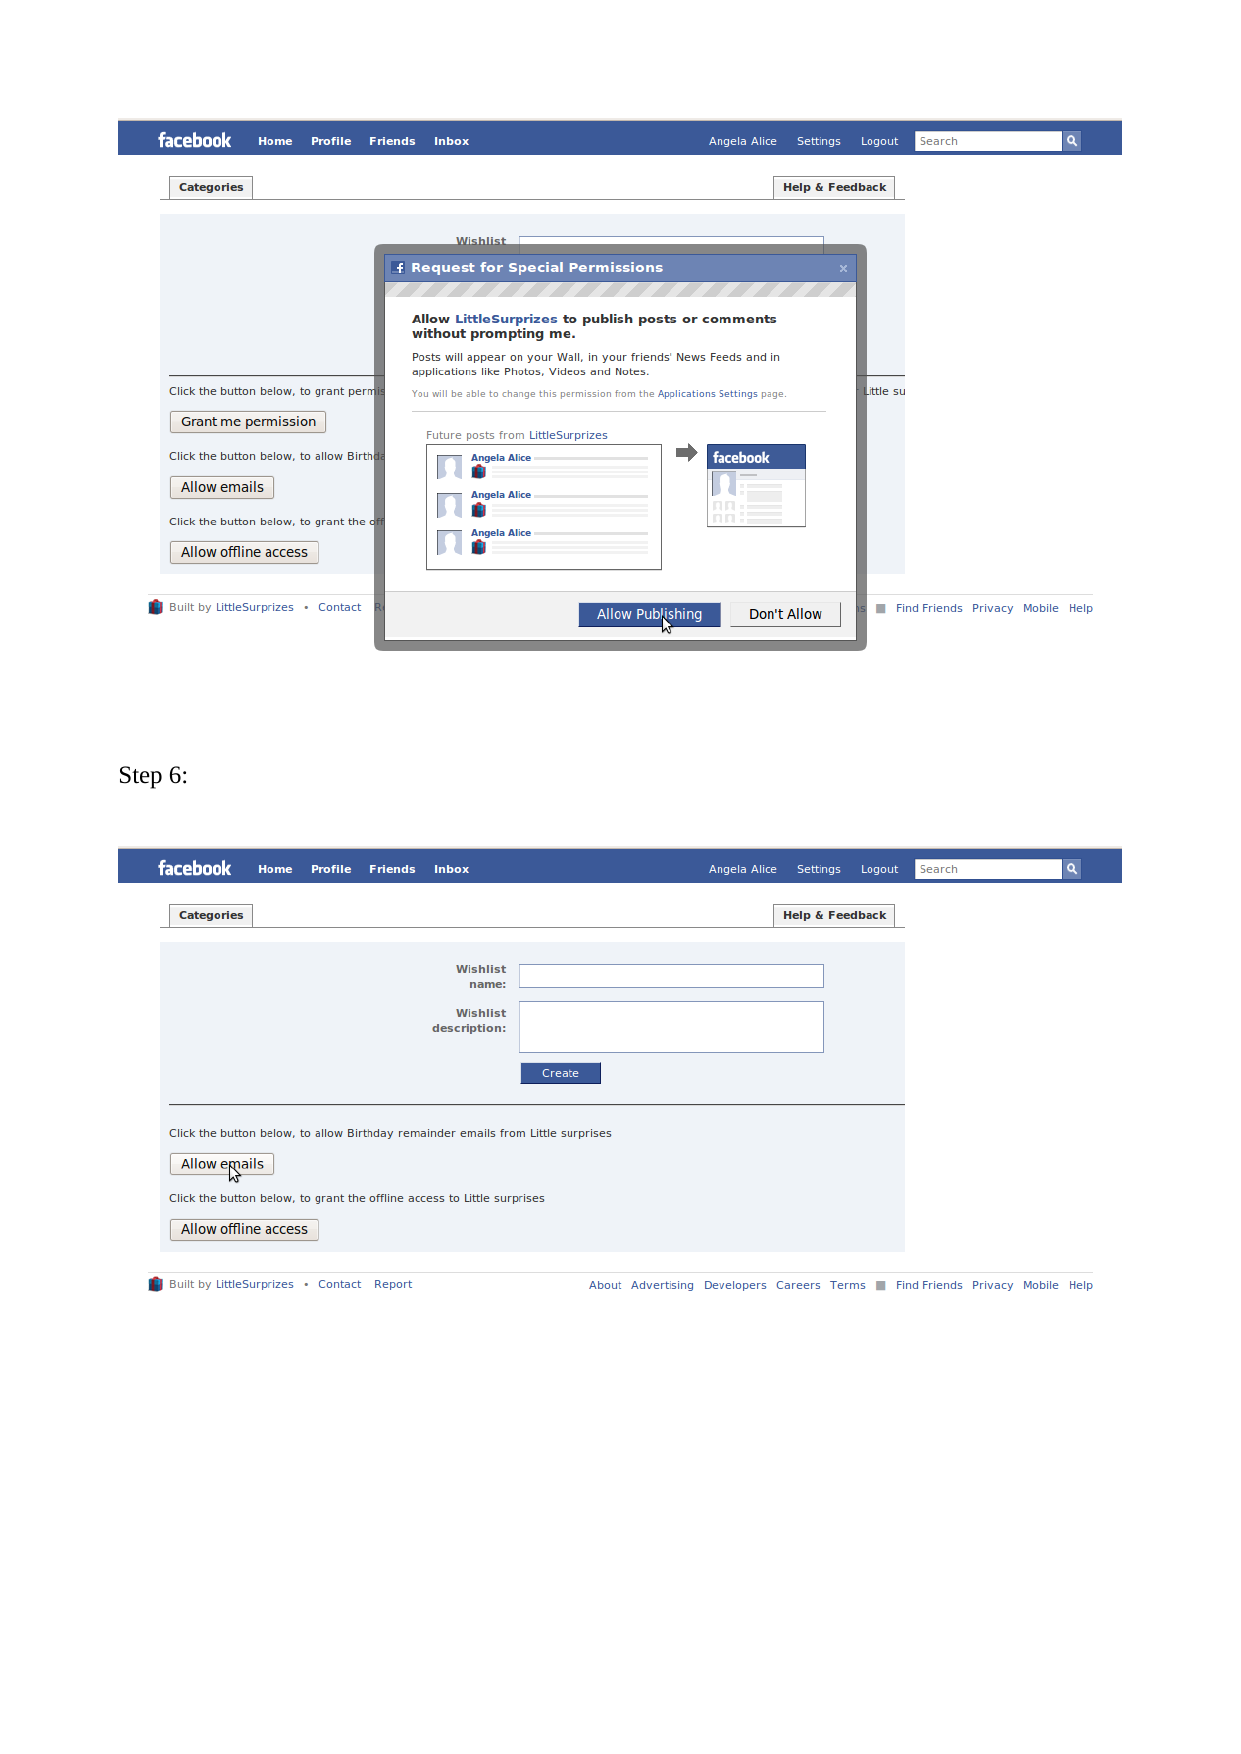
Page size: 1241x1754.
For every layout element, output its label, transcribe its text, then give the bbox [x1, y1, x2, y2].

text Step 6: [118, 760, 1122, 789]
picture [118, 846, 1122, 1330]
picture [118, 118, 1122, 674]
